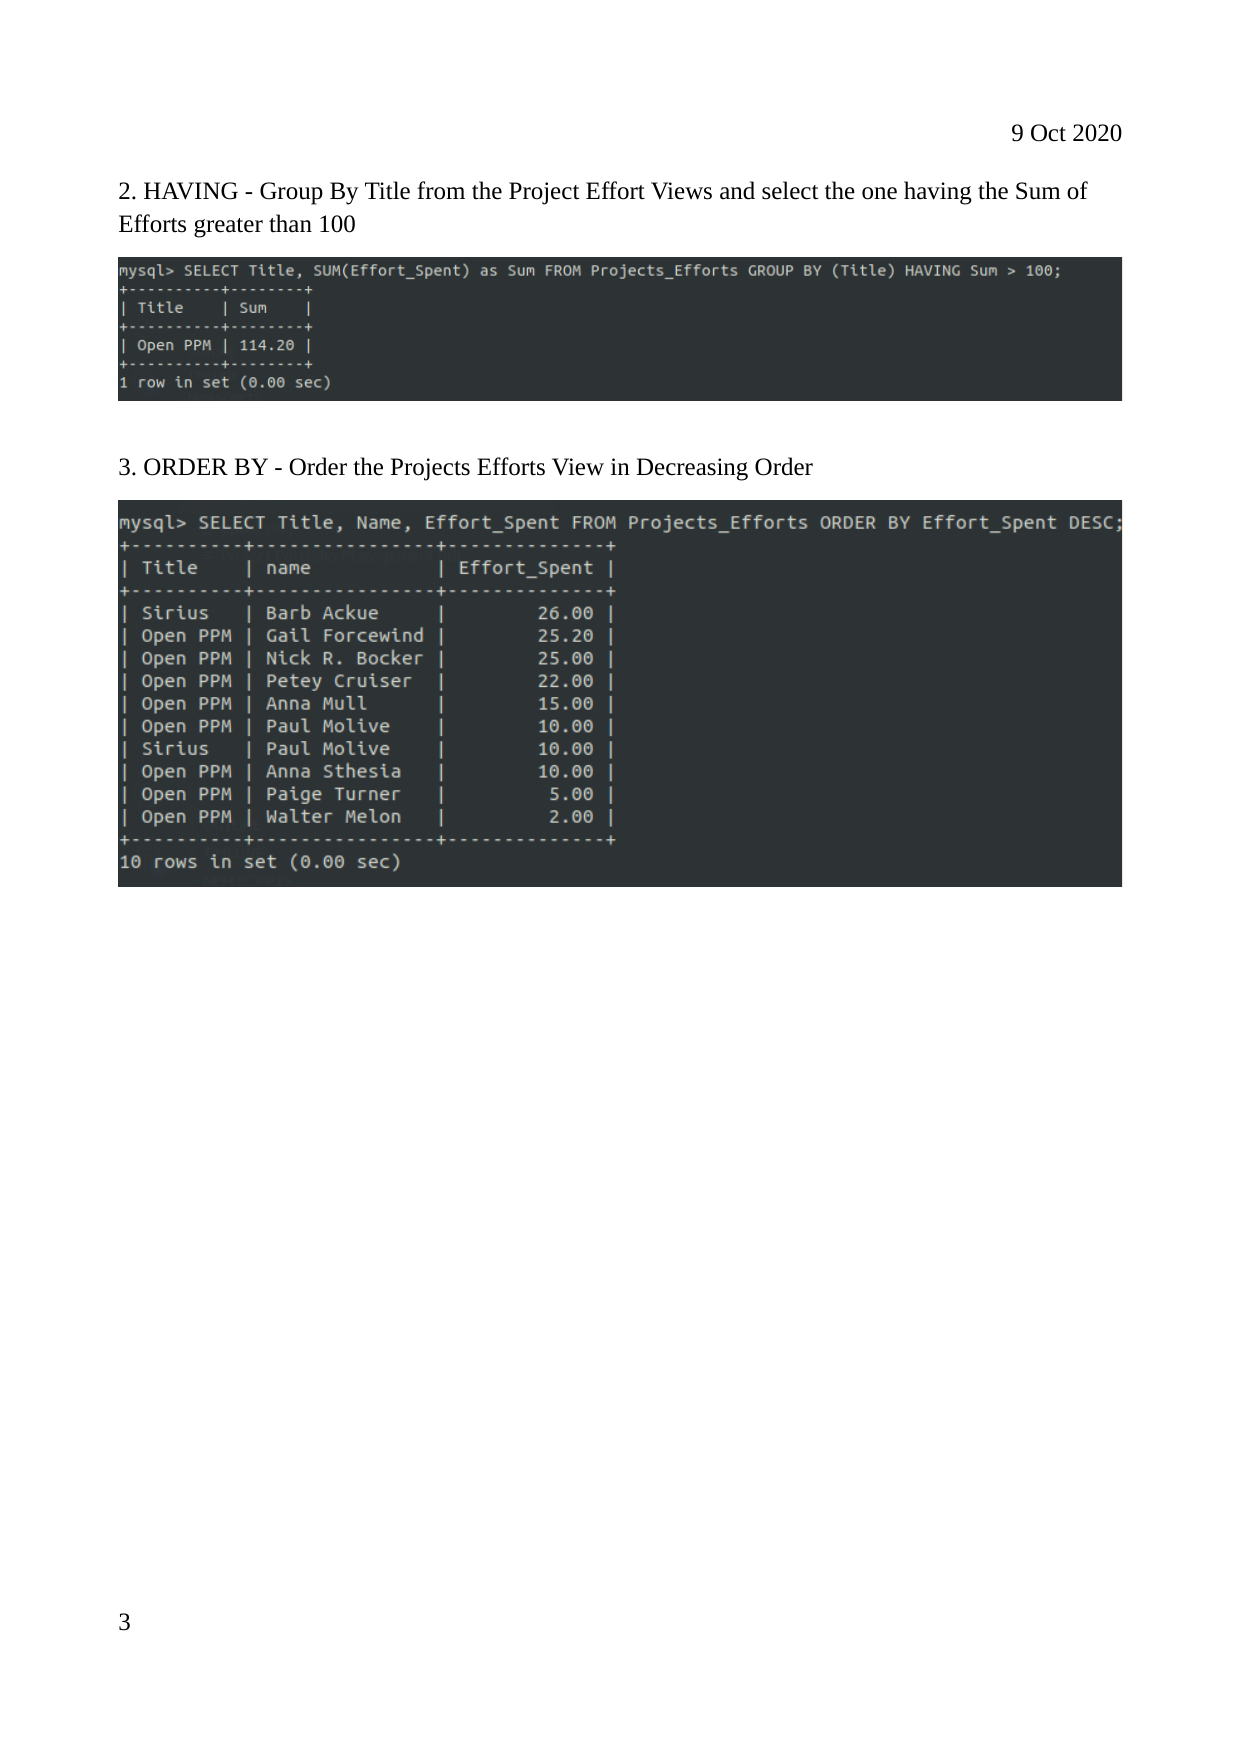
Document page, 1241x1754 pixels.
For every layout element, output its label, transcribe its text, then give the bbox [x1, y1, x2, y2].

text 2. HAVING - Group By Title from the Project Effort Views and select the one having the Sum of Efforts greater than 100 [118, 176, 1122, 238]
picture [118, 500, 1123, 887]
picture [118, 257, 1123, 401]
text 3. ORDER BY - Order the Projects Efforts View in Decreasing Order [118, 452, 1122, 481]
